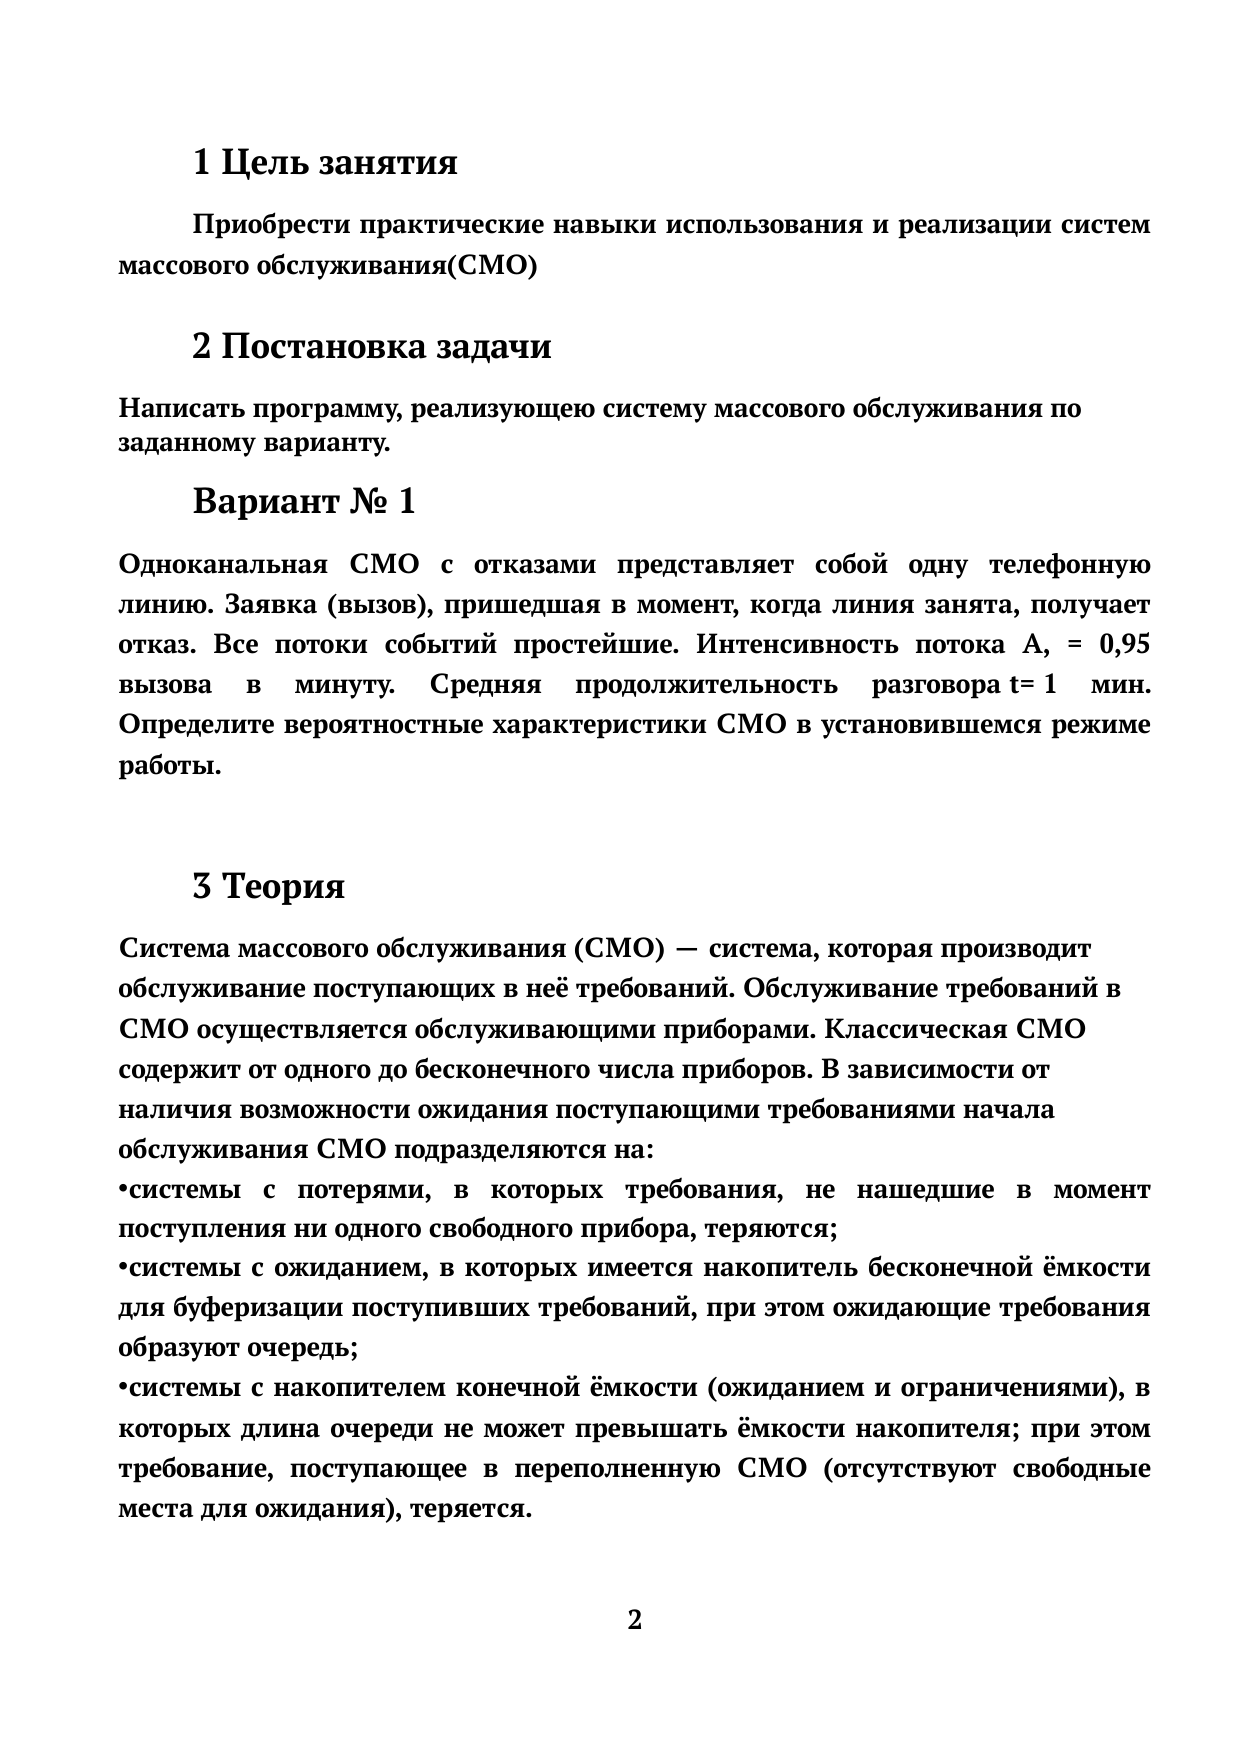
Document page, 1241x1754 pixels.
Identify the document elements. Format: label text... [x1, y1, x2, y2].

subtitle 2 Постановка задачи [192, 322, 1152, 367]
list системы с потерями, в которых требования, не нашедшие в момент поступления ни одного свободного прибора, теряются; [118, 1172, 1152, 1244]
list системы с накопителем конечной ёмкости (ожиданием и ограничениями), в которых длина очереди не может превышать ёмкости накопителя; при этом требование, поступающее в переполненную СМО (отсутствуют свободные места для ожидания), теряется. [118, 1369, 1152, 1524]
text Система массового обслуживания (СМО) — система, которая производит обслуживание поступающих в неё требований. Обслуживание требований в СМО осуществляется обслуживающими приборами. Классическая СМО содержит от одного до бесконечного числа приборов. В зависимости от наличия возможности ожидания поступающими требованиями начала обслуживания СМО подразделяются на: [118, 930, 1152, 1165]
list системы с ожиданием, в которых имеется накопитель бесконечной ёмкости для буферизации поступивших требований, при этом ожидающие требования образуют очередь; [118, 1249, 1152, 1363]
subtitle 1 Цель занятия [192, 139, 1152, 183]
subtitle 3 Теория [192, 863, 1152, 907]
text Приобрести практические навыки использования и реализации систем массового обслуживания(СМО) [118, 207, 1152, 280]
text Одноканальная СМО с отказами представляет собой одну телефонную линию. Заявка (вызов), пришедшая в момент, когда линия занята, получает отказ. Все потоки событий простейшие. Интенсивность потока А, = 0,95 вызова в минуту. Средняя продолжительность разговора t= 1 мин. Определите вероятностные характеристики СМО в установившемся режиме работы. [118, 546, 1152, 780]
subtitle Вариант № 1 [192, 478, 1152, 522]
text Написать программу, реализующею систему массового обслуживания по заданному варианту. [118, 390, 1152, 457]
